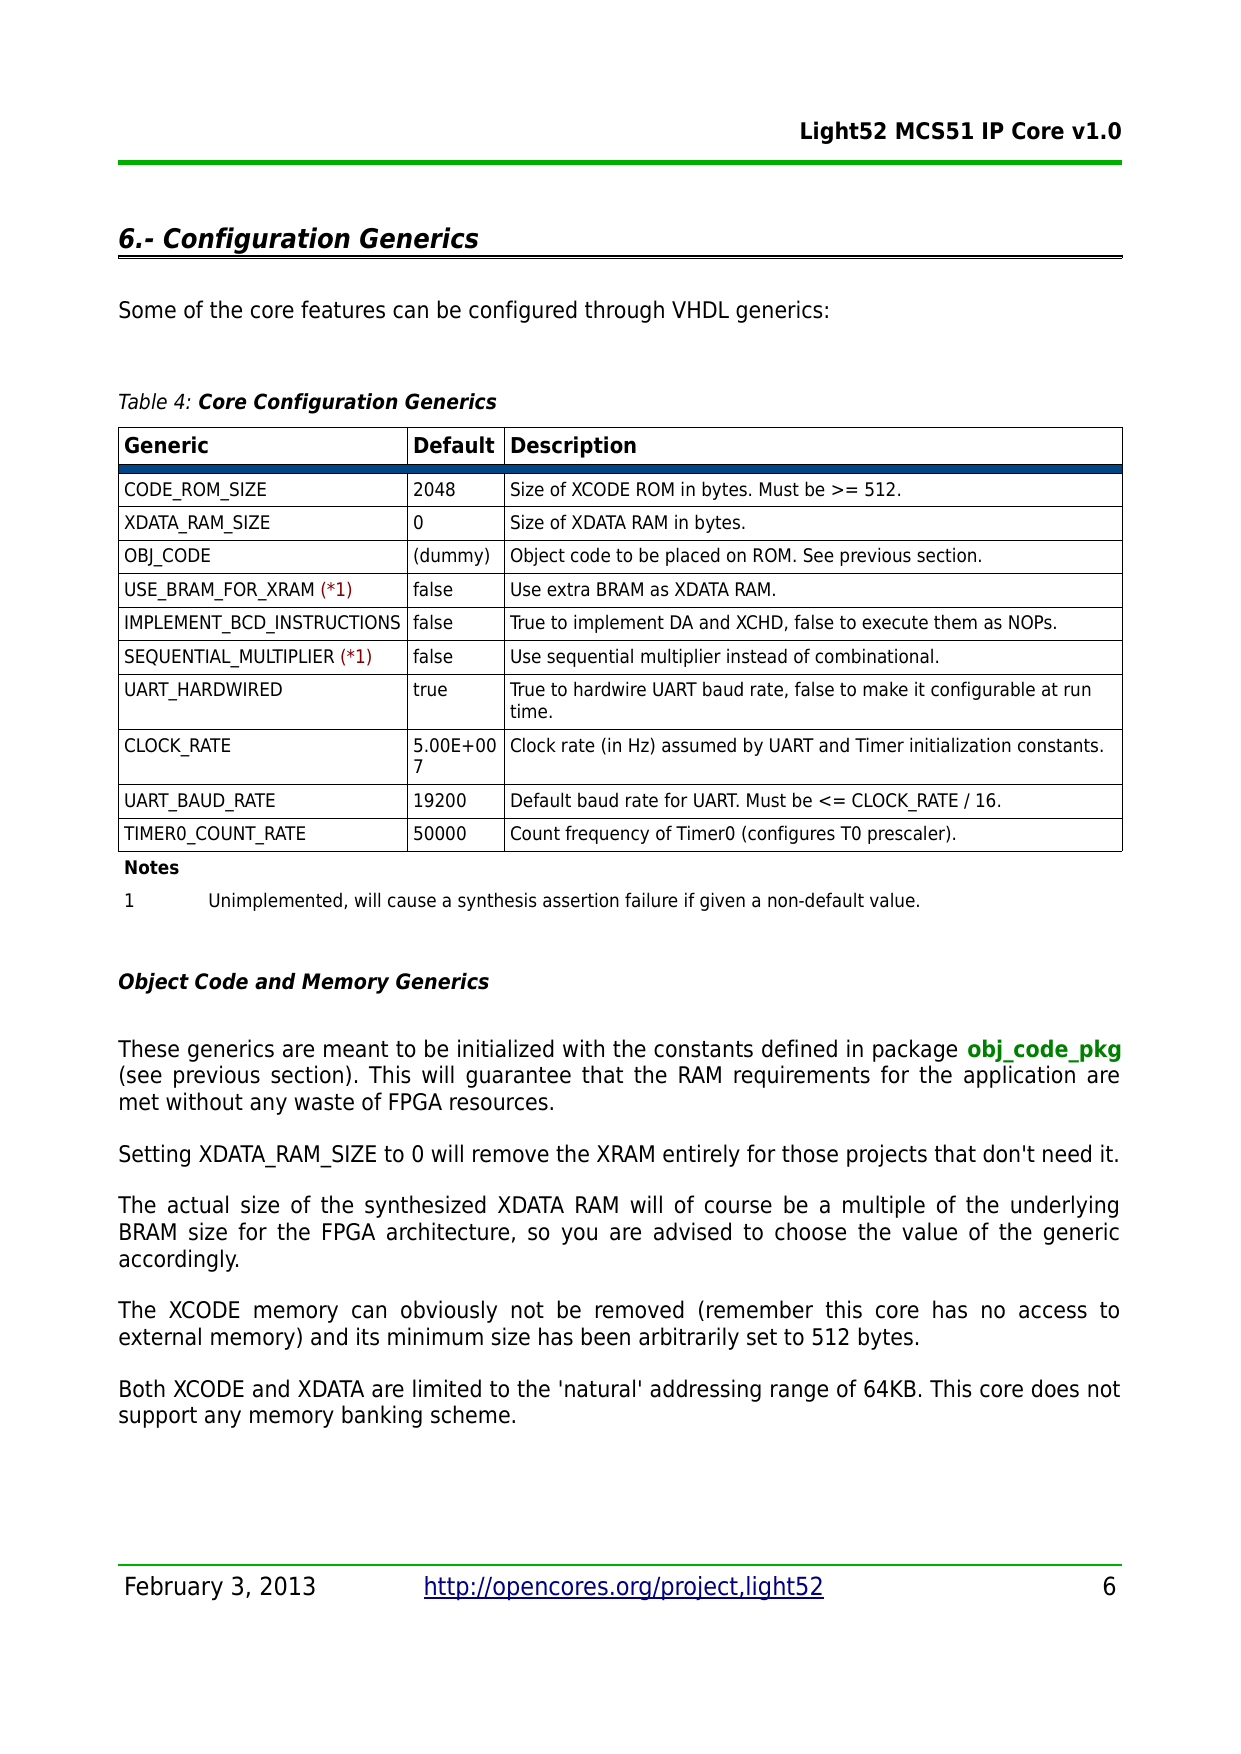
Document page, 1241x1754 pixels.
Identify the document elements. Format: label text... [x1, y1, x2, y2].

text These generics are meant to be initialized with the constants defined in package obj_code_pkg (see previous section). This will guarantee that the RAM requirements for the application are met without any waste of FPGA resources. [118, 1036, 1122, 1116]
table_cell Object code to be placed on ROM. See previous section. [505, 541, 1122, 573]
table_cell CLOCK_RATE [119, 730, 407, 784]
table_header Notes [118, 852, 202, 884]
subtitle Object Code and Memory Generics [118, 969, 1122, 994]
table_cell Count frequency of Timer0 (configures T0 prescaler). [505, 819, 1122, 851]
table_cell 0 [408, 507, 504, 540]
table_cell false [408, 608, 504, 640]
table_cell Default baud rate for UART. Must be <= CLOCK_RATE / 16. [505, 785, 1122, 817]
table_cell XDATA_RAM_SIZE [119, 507, 407, 540]
table_cell Size of XCODE ROM in bytes. Must be >= 512. [505, 474, 1122, 506]
subtitle 6.- Configuration Generics [118, 223, 1122, 254]
table_cell Clock rate (in Hz) assumed by UART and Timer initialization constants. [505, 730, 1122, 784]
table_cell 5,00E+007 [408, 730, 504, 784]
table_cell Unimplemented, will cause a synthesis assertion failure if given a non-default value. [203, 884, 1122, 918]
text Setting XDATA_RAM_SIZE to 0 will remove the XRAM entirely for those projects that don't need it. [118, 1141, 1122, 1167]
table_cell true [408, 675, 504, 729]
text Some of the core features can be configured through VHDL generics: [118, 297, 1122, 323]
table_cell false [408, 641, 504, 673]
table_header [203, 852, 1122, 884]
text The actual size of the synthesized XDATA RAM will of course be a multiple of the underlying BRAM size for the FPGA architecture, so you are advised to choose the value of the generic accordingly. [118, 1192, 1122, 1272]
table_cell OBJ_CODE [119, 541, 407, 573]
table_cell 50000 [408, 819, 504, 851]
table_cell (dummy) [408, 541, 504, 573]
table_cell 2048 [408, 474, 504, 506]
table_cell True to hardwire UART baud rate, false to make it configurable at run time. [505, 675, 1122, 729]
table_header Default [408, 428, 504, 464]
table_cell false [408, 574, 504, 607]
text Both XCODE and XDATA are limited to the 'natural' addressing range of 64KB. This core does not support any memory banking scheme. [118, 1376, 1122, 1429]
table_cell SEQUENTIAL_MULTIPLIER (*1) [119, 641, 407, 673]
table_cell 1 [118, 884, 202, 918]
table_cell 19200 [408, 785, 504, 817]
table_cell [119, 465, 1122, 473]
table_cell TIMER0_COUNT_RATE [119, 819, 407, 851]
table_cell UART_HARDWIRED [119, 675, 407, 729]
table_cell USE_BRAM_FOR_XRAM (*1) [119, 574, 407, 607]
table_cell UART_BAUD_RATE [119, 785, 407, 817]
table_cell Size of XDATA RAM in bytes. [505, 507, 1122, 540]
table_header Generic [119, 428, 407, 464]
table_cell True to implement DA and XCHD, false to execute them as NOPs. [505, 608, 1122, 640]
table_cell CODE_ROM_SIZE [119, 474, 407, 506]
text Table 4: Core Configuration Generics [118, 390, 1122, 414]
table_header Description [505, 428, 1122, 464]
table_cell Use sequential multiplier instead of combinational. [505, 641, 1122, 673]
table_cell Use extra BRAM as XDATA RAM. [505, 574, 1122, 607]
table_cell IMPLEMENT_BCD_INSTRUCTIONS [119, 608, 407, 640]
text The XCODE memory can obviously not be removed (remember this core has no access to external memory) and its minimum size has been arbitrarily set to 512 bytes. [118, 1297, 1122, 1351]
